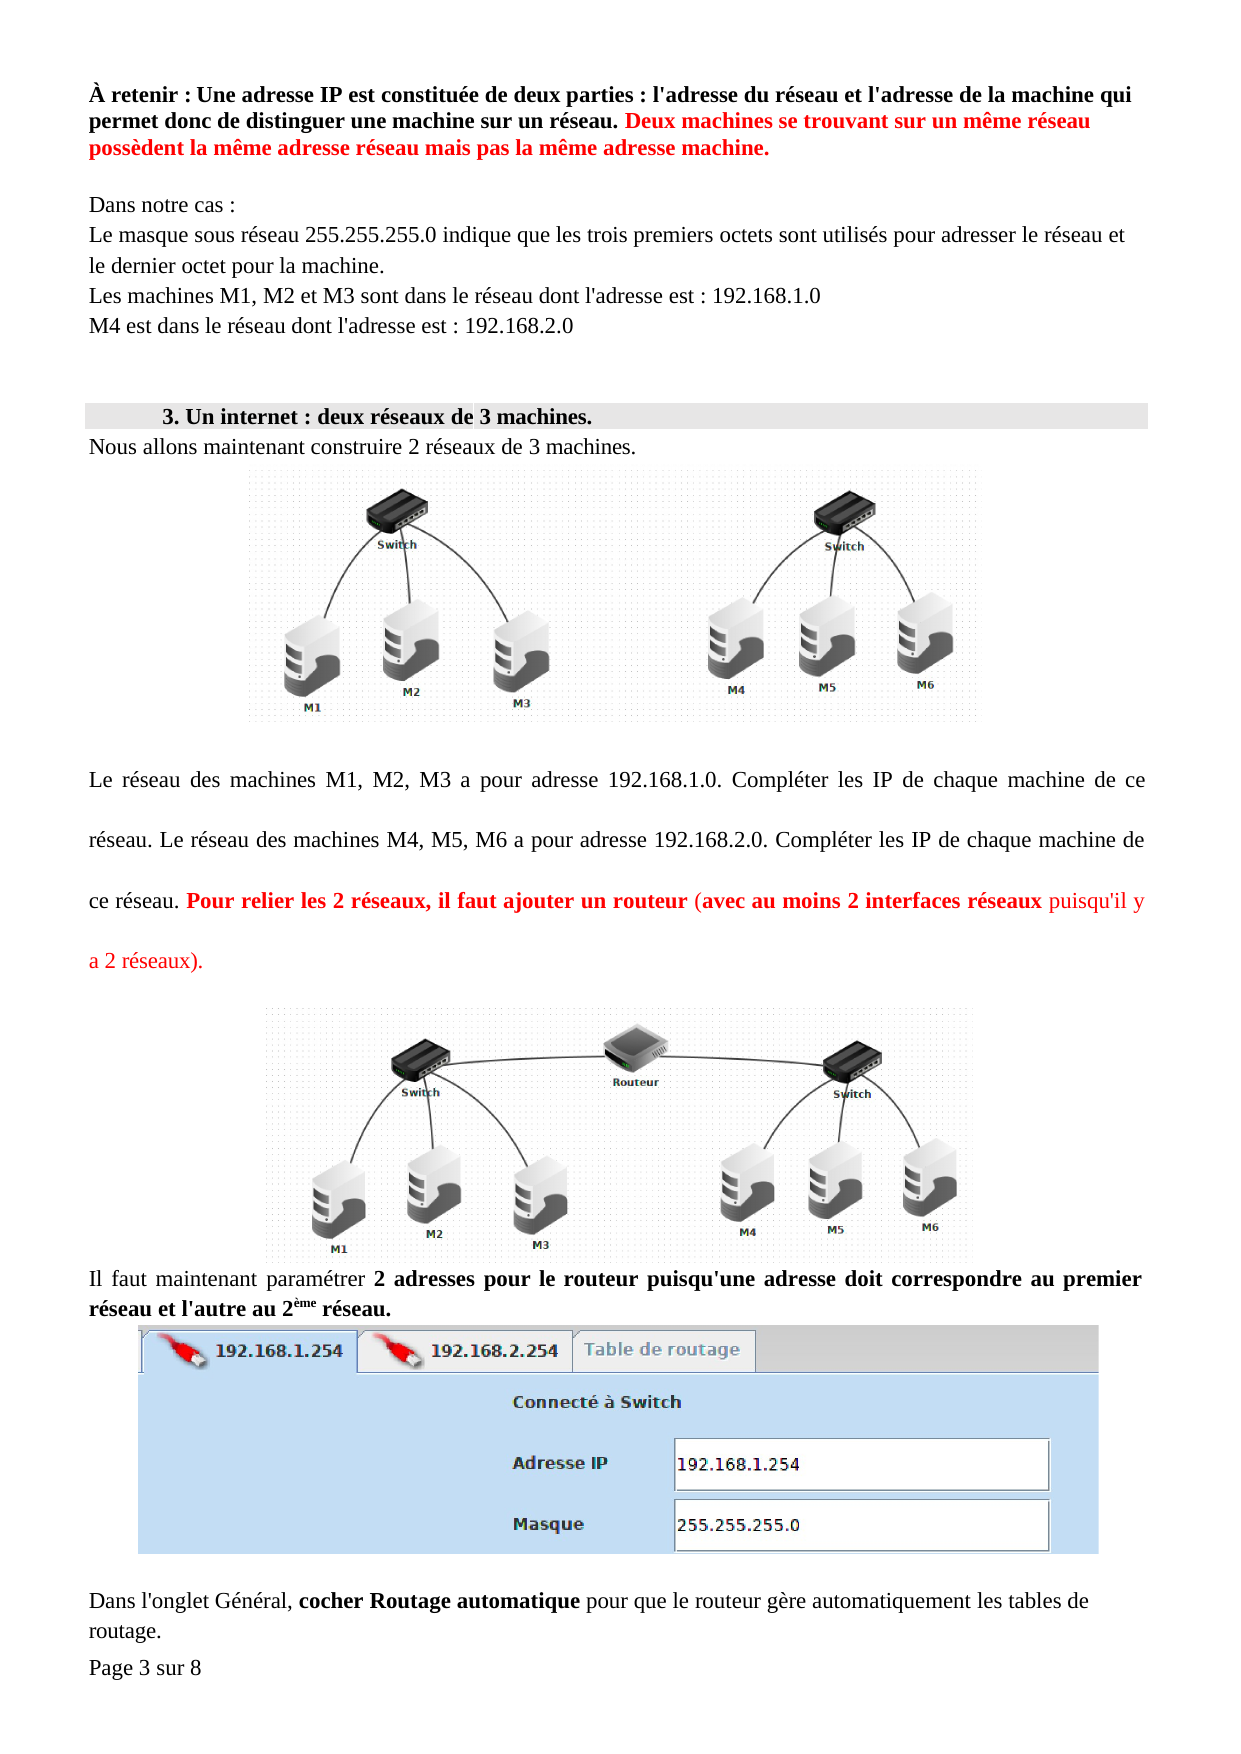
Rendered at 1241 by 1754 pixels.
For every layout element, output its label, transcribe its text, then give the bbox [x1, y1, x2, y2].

text Le masque sous réseau 255.255.255.0 indique que les trois premiers octets sont utilisés pour adresser le réseau et le dernier octet pour la machine. [88, 221, 1146, 278]
picture [266, 1008, 973, 1263]
picture [249, 464, 982, 470]
picture [138, 1325, 1099, 1554]
text Dans notre cas : [88, 191, 1161, 217]
text Il faut maintenant paramétrer 2 adresses pour le routeur puisqu'une adresse doit correspondre au premier réseau et l'autre au 2ème réseau. [88, 1264, 1146, 1321]
text Dans l'onglet Général, cocher Routage automatique pour que le routeur gère automatiquement les tables de routage. [88, 1587, 1146, 1644]
subtitle À retenir : Une adresse IP est constituée de deux parties : l'adresse du réseau et l'adresse de la machine qui permet donc de distinguer une machine sur un réseau. Deux machines se trouvant sur un même réseau possèdent la même adresse réseau mais pas la même adresse machine. [88, 81, 1161, 160]
text Le réseau des machines M1, M2, M3 a pour adresse 192.168.1.0. Compléter les IP de chaque machine de ce réseau. Le réseau des machines M4, M5, M6 a pour adresse 192.168.2.0. Compléter les IP de chaque machine de ce réseau. Pour relier les 2 réseaux, il faut ajouter un routeur (avec au moins 2 interfaces réseaux puisqu'il y a 2 réseaux). [88, 470, 1146, 974]
text Les machines M1, M2 et M3 sont dans le réseau dont l'adresse est : 192.168.1.0 M4 est dans le réseau dont l'adresse est : 192.168.2.0 [88, 282, 847, 338]
subtitle 3. Un internet : deux réseaux de 3 machines. [85, 403, 1161, 429]
text Nous allons maintenant construire 2 réseaux de 3 machines. [88, 433, 1161, 460]
